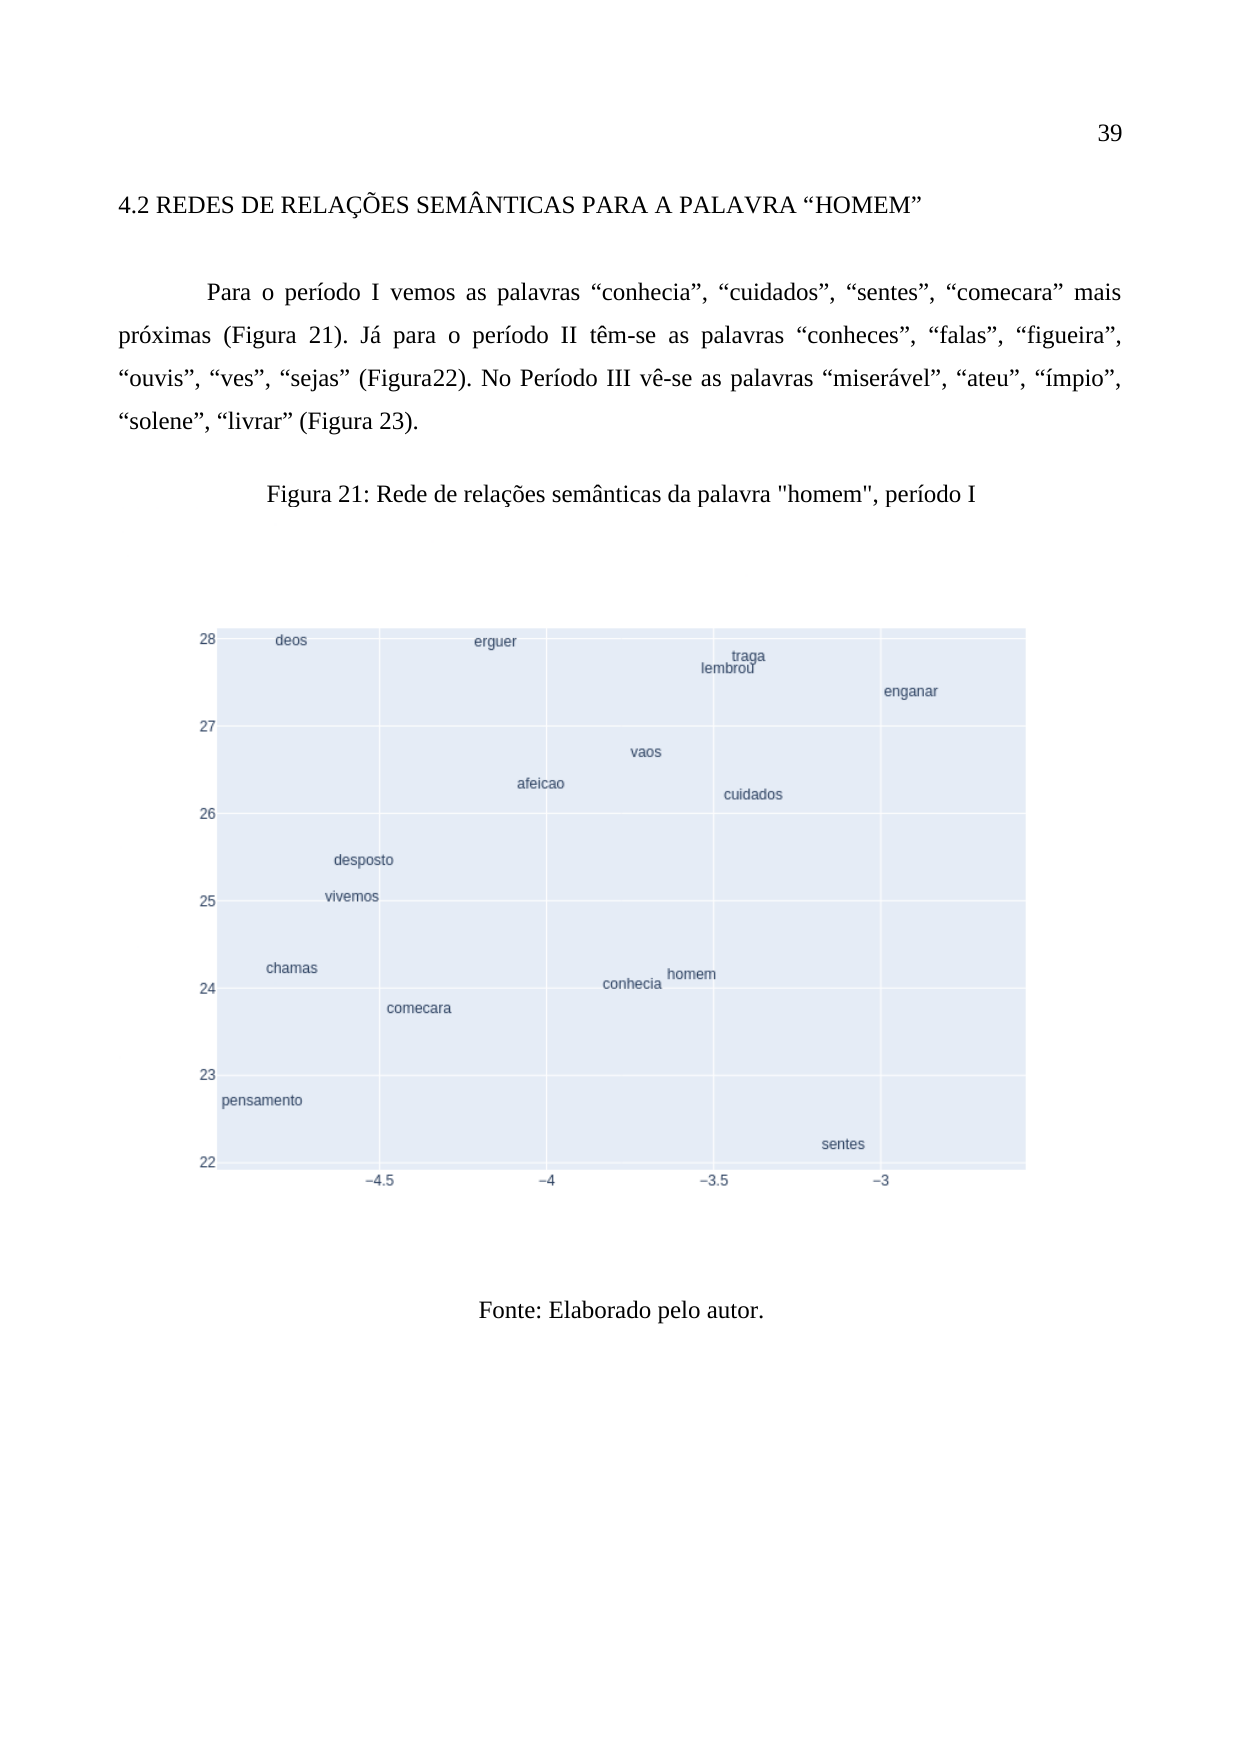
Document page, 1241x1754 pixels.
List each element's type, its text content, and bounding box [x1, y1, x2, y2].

picture [119, 507, 1124, 1267]
text Fonte: Elaborado pelo autor. [119, 1267, 1123, 1324]
subtitle 4.2 Redes de Relações Semânticas para a Palavra “homem” [118, 191, 1122, 219]
text Figura 21: Rede de relações semânticas da palavra "homem", período I [119, 479, 1123, 507]
text Para o período I vemos as palavras “conhecia”, “cuidados”, “sentes”, “comecara” mais próximas (Figura 21). Já para o período II têm-se as palavras “conheces”, “falas”, “figueira”, “ouvis”, “ves”, “sejas” (Figura22). No Período III vê-se as palavras “miserável”, “ateu”, “ímpio”, “solene”, “livrar” (Figura 23). [118, 277, 1122, 435]
